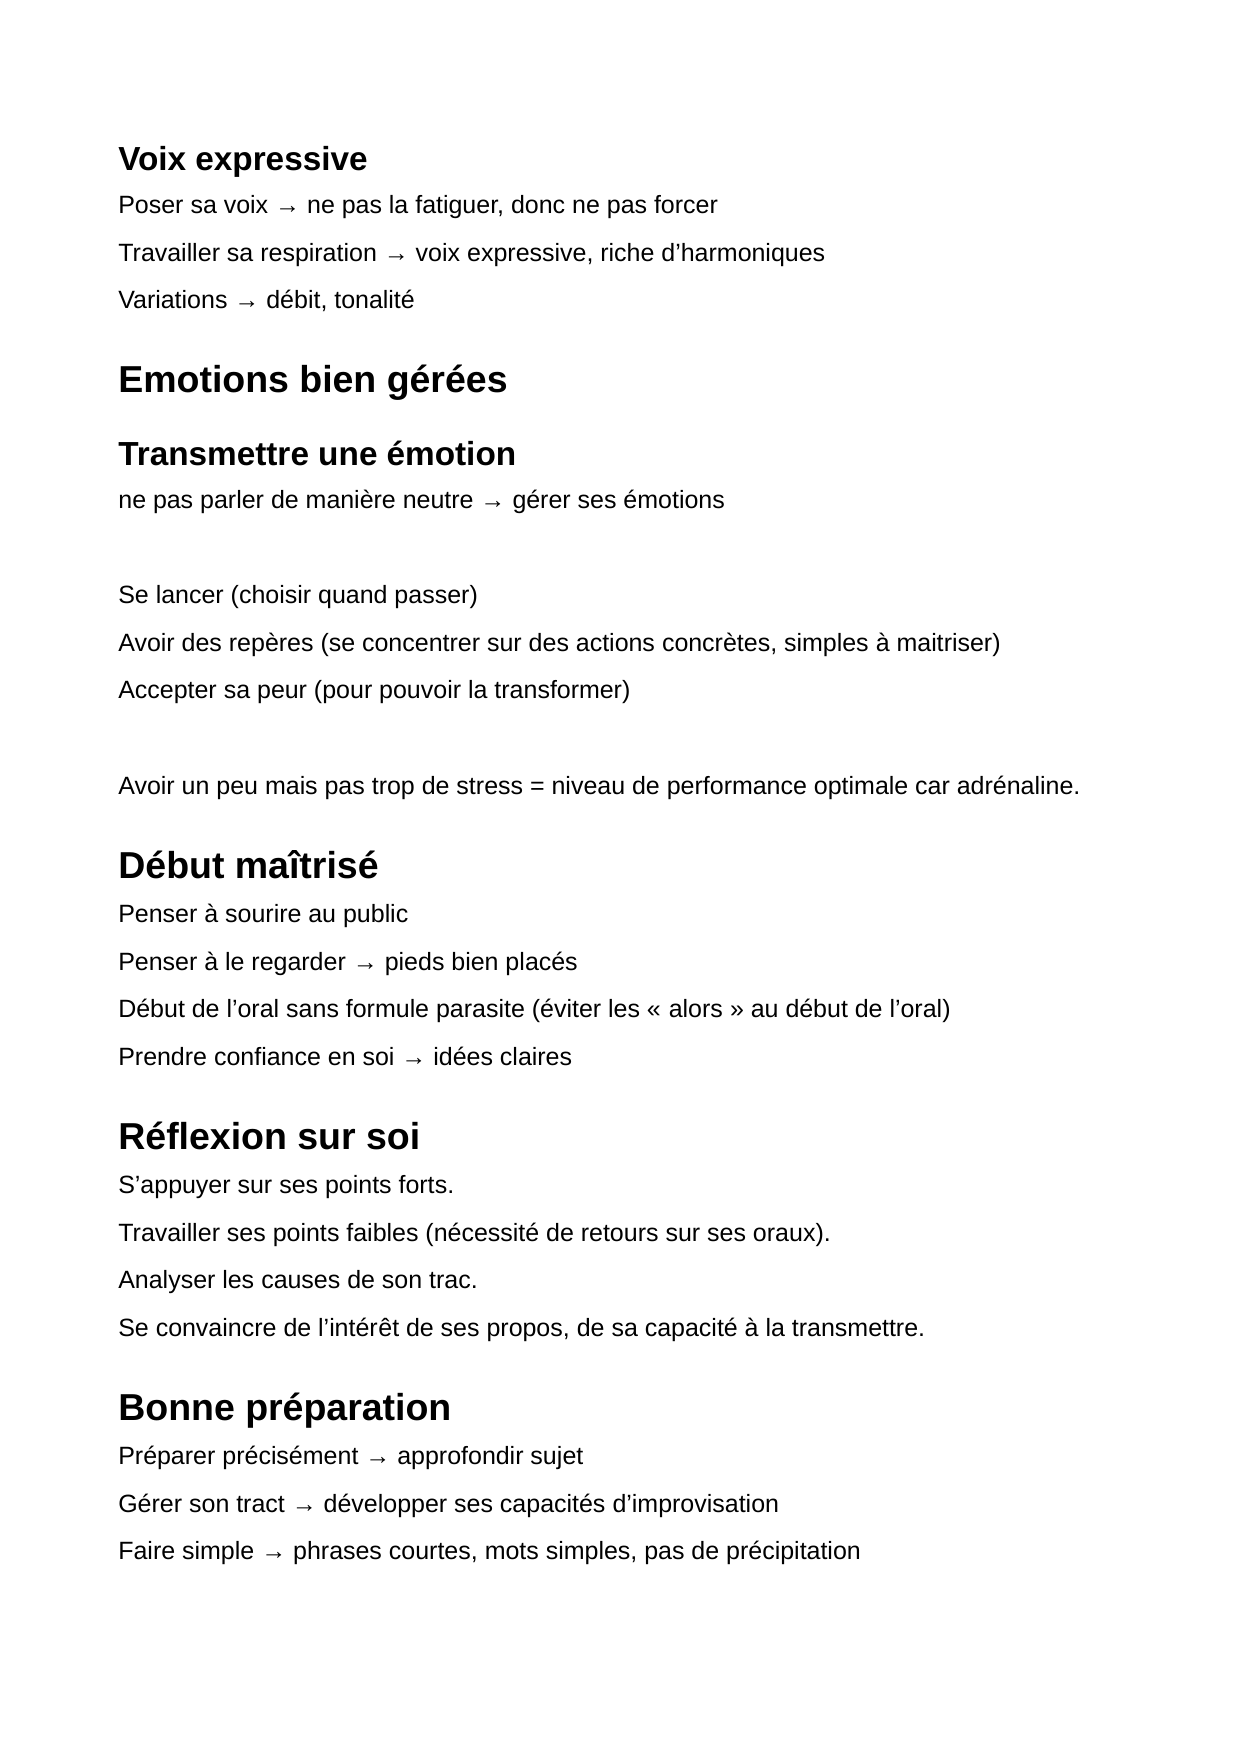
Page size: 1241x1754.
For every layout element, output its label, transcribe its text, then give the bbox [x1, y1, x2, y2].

text Penser à le regarder → pieds bien placés [118, 947, 1122, 975]
text Travailler sa respiration → voix expressive, riche d’harmoniques [118, 237, 1122, 266]
subtitle Bonne préparation [118, 1385, 1122, 1428]
text Avoir un peu mais pas trop de stress = niveau de performance optimale car adrénaline. [118, 771, 1122, 799]
subtitle Transmettre une émotion [118, 434, 1122, 473]
text Se convaincre de l’intérêt de ses propos, de sa capacité à la transmettre. [118, 1313, 1122, 1342]
text Variations → débit, tonalité [118, 285, 1122, 314]
text S’appuyer sur ses points forts. [118, 1170, 1122, 1199]
subtitle Réflexion sur soi [118, 1114, 1122, 1157]
text Accepter sa peur (pour pouvoir la transformer) [118, 676, 1122, 704]
text Préparer précisément → approfondir sujet [118, 1441, 1122, 1470]
text Se lancer (choisir quand passer) [118, 580, 1122, 609]
text ne pas parler de manière neutre → gérer ses émotions [118, 485, 1122, 514]
text Analyser les causes de son trac. [118, 1265, 1122, 1294]
text Début de l’oral sans formule parasite (éviter les « alors » au début de l’oral) [118, 994, 1122, 1023]
text Gérer son tract → développer ses capacités d’improvisation [118, 1489, 1122, 1517]
subtitle Emotions bien gérées [118, 358, 1122, 401]
text Poser sa voix → ne pas la fatiguer, donc ne pas forcer [118, 190, 1122, 219]
text Faire simple → phrases courtes, mots simples, pas de précipitation [118, 1536, 1122, 1565]
text Travailler ses points faibles (nécessité de retours sur ses oraux). [118, 1218, 1122, 1246]
subtitle Voix expressive [118, 139, 1122, 177]
text Avoir des repères (se concentrer sur des actions concrètes, simples à maitriser) [118, 628, 1122, 657]
text Penser à sourire au public [118, 899, 1122, 928]
subtitle Début maîtrisé [118, 843, 1122, 886]
text Prendre confiance en soi → idées claires [118, 1042, 1122, 1071]
